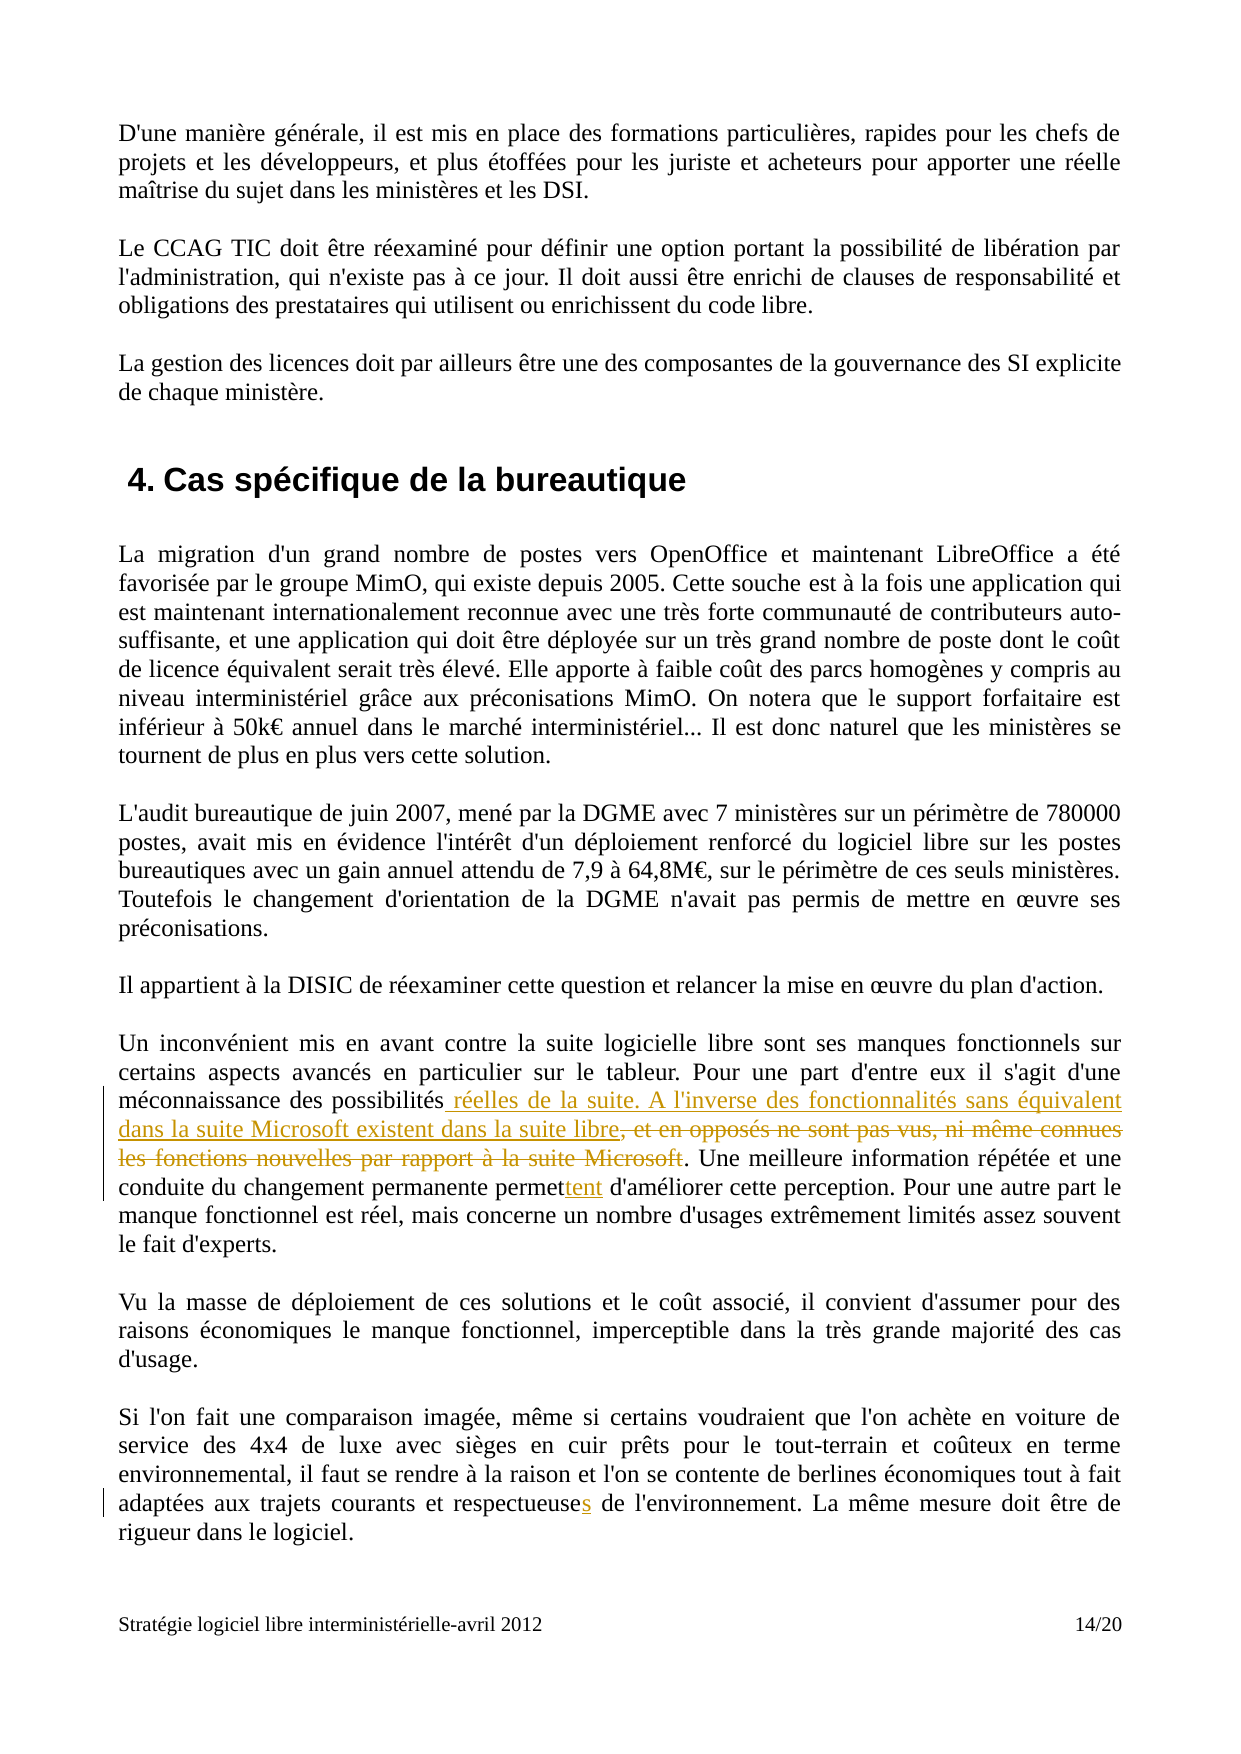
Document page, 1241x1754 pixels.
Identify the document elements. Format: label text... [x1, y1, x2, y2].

text Le CCAG TIC doit être réexaminé pour définir une option portant la possibilité de libération par l'administration, qui n'existe pas à ce jour. Il doit aussi être enrichi de clauses de responsabilité et obligations des prestataires qui utilisent ou enrichissent du code libre. [118, 233, 1122, 319]
text Il appartient à la DISIC de réexaminer cette question et relancer la mise en œuvre du plan d'action. [118, 971, 1122, 999]
text Vu la masse de déploiement de ces solutions et le coût associé, il convient d'assumer pour des raisons économiques le manque fonctionnel, imperceptible dans la très grande majorité des cas d'usage. [118, 1287, 1122, 1373]
text La gestion des licences doit par ailleurs être une des composantes de la gouvernance des SI explicite de chaque ministère. [118, 348, 1122, 406]
text Si l'on fait une comparaison imagée, même si certains voudraient que l'on achète en voiture de service des 4x4 de luxe avec sièges en cuir prêts pour le tout-terrain et coûteux en terme environnemental, il faut se rendre à la raison et l'on se contente de berlines économiques tout à fait adaptées aux trajets courants et respectueuses de l'environnement. La même mesure doit être de rigueur dans le logiciel. [118, 1402, 1122, 1546]
text Un inconvénient mis en avant contre la suite logicielle libre sont ses manques fonctionnels sur certains aspects avancés en particulier sur le tableur. Pour une part d'entre eux il s'agit d'une méconnaissance des possibilités réelles de la suite. A l'inverse des fonctionnalités sans équivalent dans la suite Microsoft existent dans la suite libre. Une meilleure information répétée et une conduite du changement permanente permettent d'améliorer cette perception. Pour une autre part le manque fonctionnel est réel, mais concerne un nombre d'usages extrêmement limités assez souvent le fait d'experts. [118, 1028, 1122, 1258]
text D'une manière générale, il est mis en place des formations particulières, rapides pour les chefs de projets et les développeurs, et plus étoffées pour les juriste et acheteurs pour apporter une réelle maîtrise du sujet dans les ministères et les DSI. [118, 118, 1122, 204]
text L'audit bureautique de juin 2007, mené par la DGME avec 7 ministères sur un périmètre de 780000 postes, avait mis en évidence l'intérêt d'un déploiement renforcé du logiciel libre sur les postes bureautiques avec un gain annuel attendu de 7,9 à 64,8M€, sur le périmètre de ces seuls ministères. Toutefois le changement d'orientation de la DGME n'avait pas permis de mettre en œuvre ses préconisations. [118, 798, 1122, 942]
text La migration d'un grand nombre de postes vers OpenOffice et maintenant LibreOffice a été favorisée par le groupe MimO, qui existe depuis 2005. Cette souche est à la fois une application qui est maintenant internationalement reconnue avec une très forte communauté de contributeurs auto-suffisante, et une application qui doit être déployée sur un très grand nombre de poste dont le coût de licence équivalent serait très élevé. Elle apporte à faible coût des parcs homogènes y compris au niveau interministériel grâce aux préconisations MimO. On notera que le support forfaitaire est inférieur à 50k€ annuel dans le marché interministériel... Il est donc naturel que les ministères se tournent de plus en plus vers cette solution. [118, 539, 1122, 769]
subtitle Cas spécifique de la bureautique [118, 459, 1122, 498]
